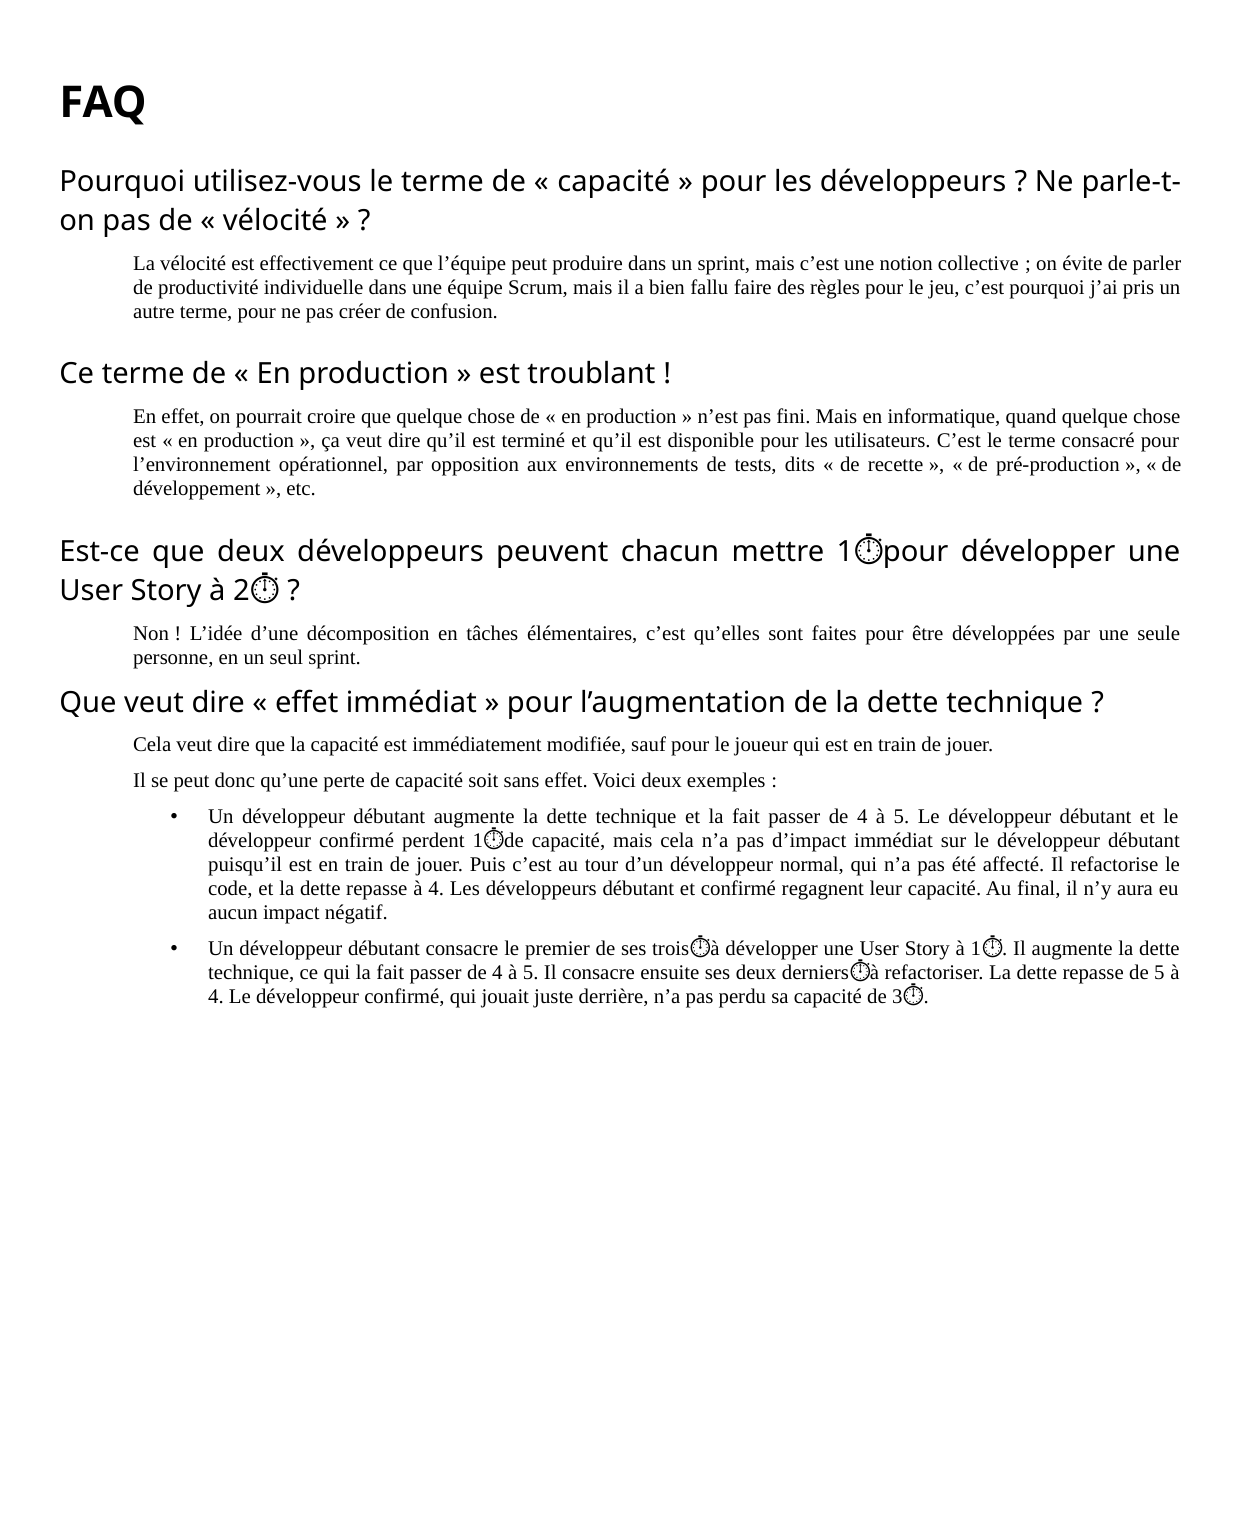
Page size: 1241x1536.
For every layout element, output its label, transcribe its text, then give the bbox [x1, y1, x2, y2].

list Un développeur débutant augmente la dette technique et la fait passer de 4 à 5. Le développeur débutant et le développeur confirmé perdent 1⏱️de capacité, mais cela n’a pas d’impact immédiat sur le développeur débutant puisqu’il est en train de jouer. Puis c’est au tour d’un développeur normal, qui n’a pas été affecté. Il refactorise le code, et la dette repasse à 4. Les développeurs débutant et confirmé regagnent leur capacité. Au final, il n’y aura eu aucun impact négatif. [170, 804, 1181, 924]
text Est-ce que deux développeurs peuvent chacun mettre 1⏱️pour développer une User Story à 2⏱️ ? [59, 530, 1181, 609]
text Non ! L’idée d’une décomposition en tâches élémentaires, c’est qu’elles sont faites pour être développées par une seule personne, en un seul sprint. [133, 621, 1181, 669]
text Cela veut dire que la capacité est immédiatement modifiée, sauf pour le joueur qui est en train de jouer. [133, 732, 1181, 756]
text En effet, on pourrait croire que quelque chose de « en production » n’est pas fini. Mais en informatique, quand quelque chose est « en production », ça veut dire qu’il est terminé et qu’il est disponible pour les utilisateurs. C’est le terme consacré pour l’environnement opérationnel, par opposition aux environnements de tests, dits « de recette », « de pré-production », « de développement », etc. [133, 404, 1181, 500]
text Pourquoi utilisez-vous le terme de « capacité » pour les développeurs ? Ne parle-t-on pas de « vélocité » ? [59, 160, 1181, 239]
text La vélocité est effectivement ce que l’équipe peut produire dans un sprint, mais c’est une notion collective ; on évite de parler de productivité individuelle dans une équipe Scrum, mais il a bien fallu faire des règles pour le jeu, c’est pourquoi j’ai pris un autre terme, pour ne pas créer de confusion. [133, 251, 1181, 323]
text Que veut dire « effet immédiat » pour l’augmentation de la dette technique ? [59, 681, 1181, 721]
text Il se peut donc qu’une perte de capacité soit sans effet. Voici deux exemples : [133, 768, 1181, 792]
text Ce terme de « En production » est troublant ! [59, 353, 1181, 392]
list Un développeur débutant consacre le premier de ses trois⏱️à développer une User Story à 1⏱️. Il augmente la dette technique, ce qui la fait passer de 4 à 5. Il consacre ensuite ses deux derniers⏱️à refactoriser. La dette repasse de 5 à 4. Le développeur confirmé, qui jouait juste derrière, n’a pas perdu sa capacité de 3⏱️. [170, 936, 1181, 1008]
text FAQ [59, 71, 1181, 130]
